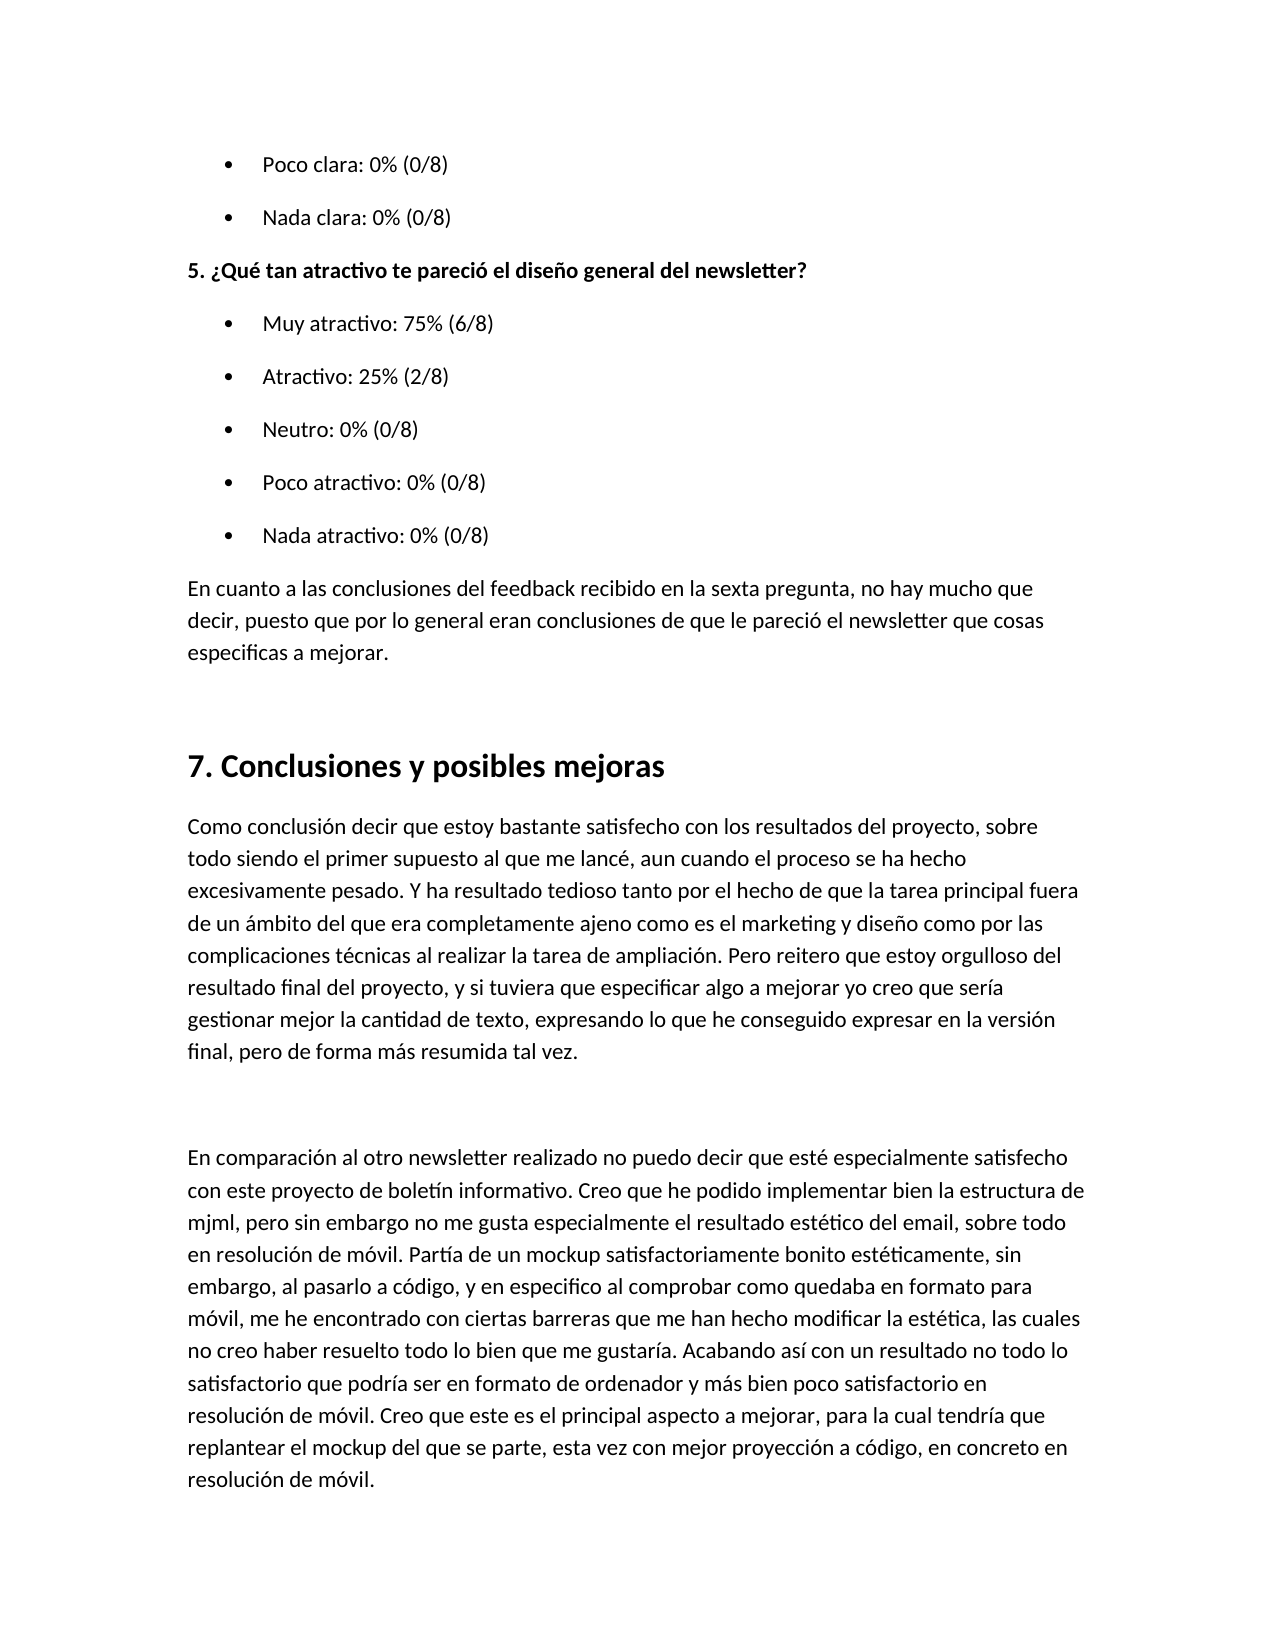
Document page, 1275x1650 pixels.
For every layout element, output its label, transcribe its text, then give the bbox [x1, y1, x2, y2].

list Nada atractivo: 0% (0/8) [225, 521, 1087, 549]
text Como conclusión decir que estoy bastante satisfecho con los resultados del proyecto, sobre todo siendo el primer supuesto al que me lancé, aun cuando el proceso se ha hecho excesivamente pesado. Y ha resultado tedioso tanto por el hecho de que la tarea principal fuera de un ámbito del que era completamente ajeno como es el marketing y diseño como por las complicaciones técnicas al realizar la tarea de ampliación. Pero reitero que estoy orgulloso del resultado final del proyecto, y si tuviera que especificar algo a mejorar yo creo que sería gestionar mejor la cantidad de texto, expresando lo que he conseguido expresar en la versión final, pero de forma más resumida tal vez. [187, 812, 1087, 1066]
list Poco clara: 0% (0/8) [225, 150, 1087, 178]
list Neutro: 0% (0/8) [225, 415, 1087, 443]
list Poco atractivo: 0% (0/8) [225, 468, 1087, 496]
text En cuanto a las conclusiones del feedback recibido en la sexta pregunta, no hay mucho que decir, puesto que por lo general eran conclusiones de que le pareció el newsletter que cosas especificas a mejorar. [187, 574, 1087, 667]
list Nada clara: 0% (0/8) [225, 203, 1087, 231]
list Atractivo: 25% (2/8) [225, 362, 1087, 390]
text 5. ¿Qué tan atractivo te pareció el diseño general del newsletter? [187, 256, 1087, 284]
list Muy atractivo: 75% (6/8) [225, 309, 1087, 337]
text En comparación al otro newsletter realizado no puedo decir que esté especialmente satisfecho con este proyecto de boletín informativo. Creo que he podido implementar bien la estructura de mjml, pero sin embargo no me gusta especialmente el resultado estético del email, sobre todo en resolución de móvil. Partía de un mockup satisfactoriamente bonito estéticamente, sin embargo, al pasarlo a código, y en especifico al comprobar como quedaba en formato para móvil, me he encontrado con ciertas barreras que me han hecho modificar la estética, las cuales no creo haber resuelto todo lo bien que me gustaría. Acabando así con un resultado no todo lo satisfactorio que podría ser en formato de ordenador y más bien poco satisfactorio en resolución de móvil. Creo que este es el principal aspecto a mejorar, para la cual tendría que replantear el mockup del que se parte, esta vez con mejor proyección a código, en concreto en resolución de móvil. [187, 1143, 1087, 1493]
text 7. Conclusiones y posibles mejoras [187, 744, 1087, 785]
